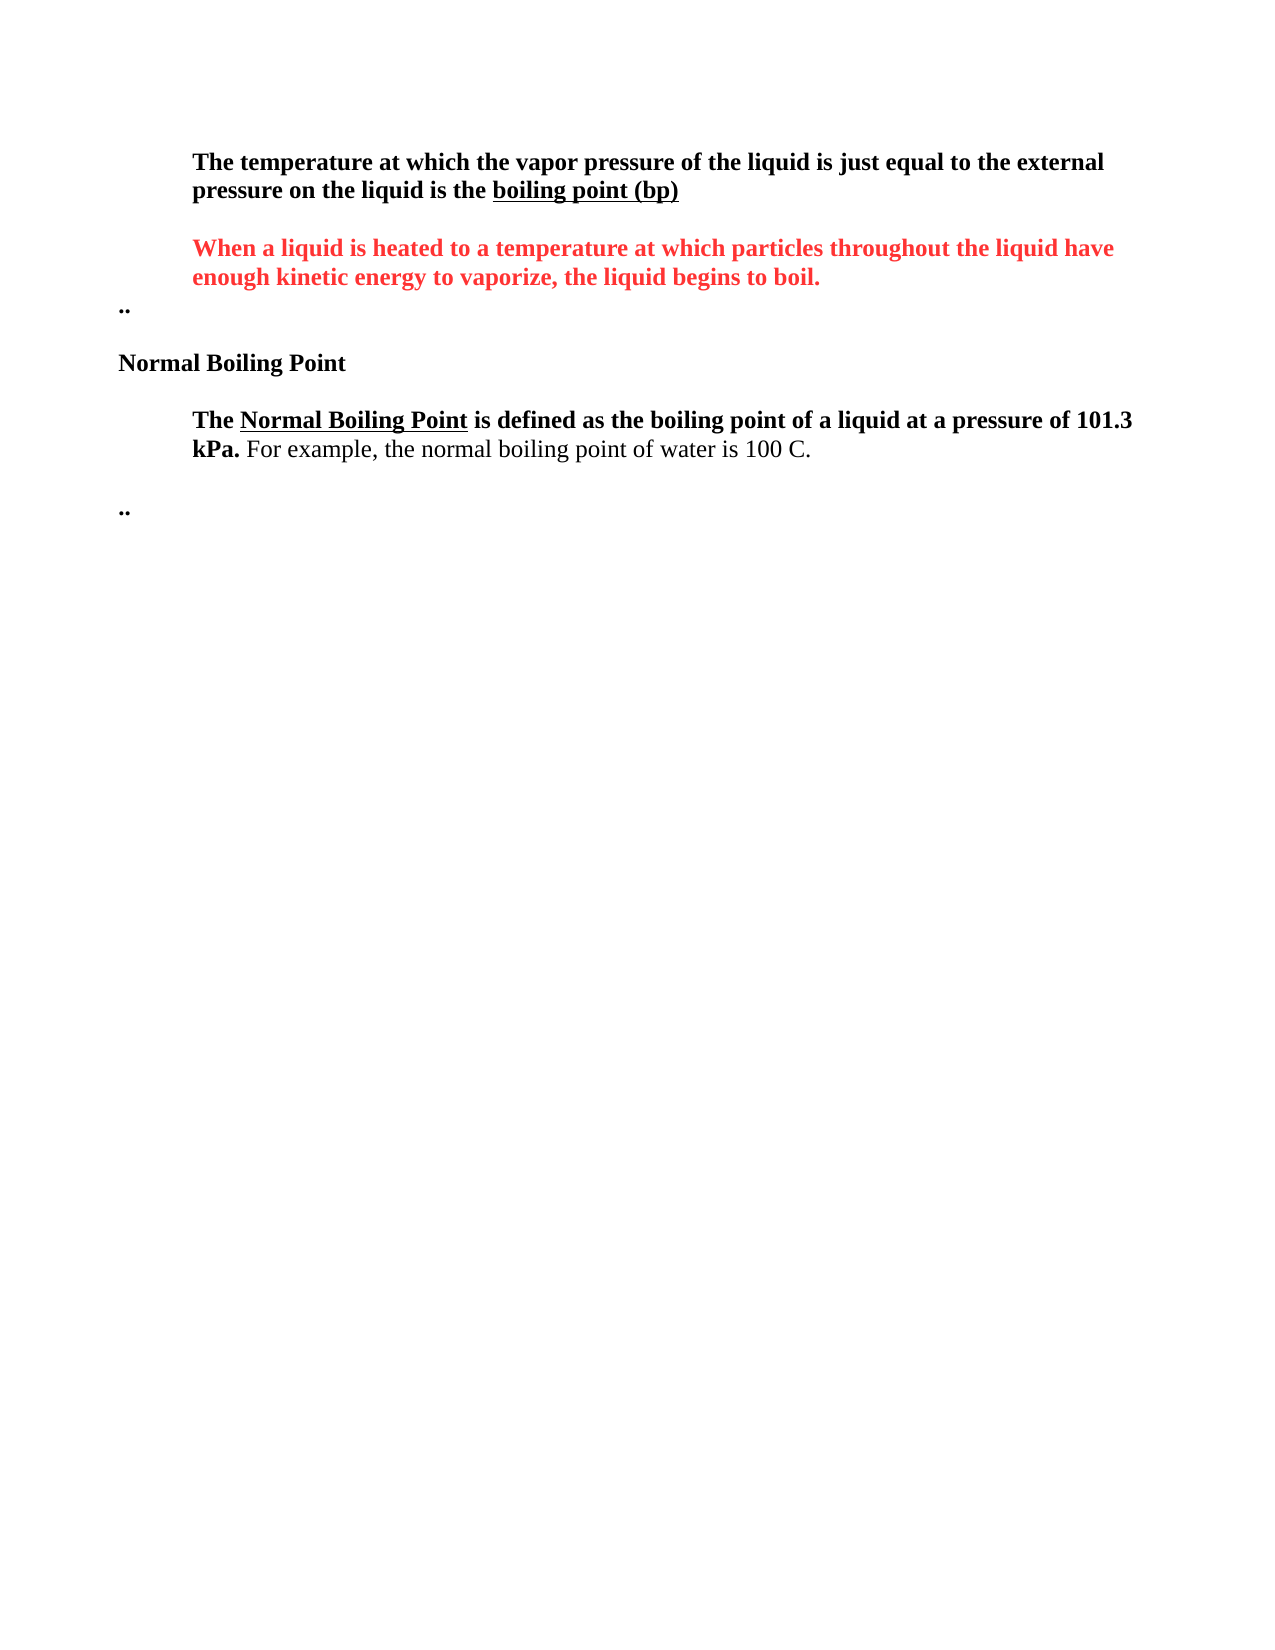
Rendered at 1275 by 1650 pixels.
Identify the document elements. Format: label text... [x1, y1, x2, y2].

text The Normal Boiling Point is defined as the boiling point of a liquid at a pressure of 101.3 kPa. For example, the normal boiling point of water is 100 C. [118, 406, 1157, 463]
text When a liquid is heated to a temperature at which particles throughout the liquid have enough kinetic energy to vaporize, the liquid begins to boil. [118, 233, 1157, 291]
text .. [118, 291, 1157, 319]
text .. [118, 492, 1157, 521]
text The temperature at which the vapor pressure of the liquid is just equal to the external pressure on the liquid is the boiling point (bp) [118, 147, 1157, 204]
text Normal Boiling Point [118, 348, 1157, 377]
